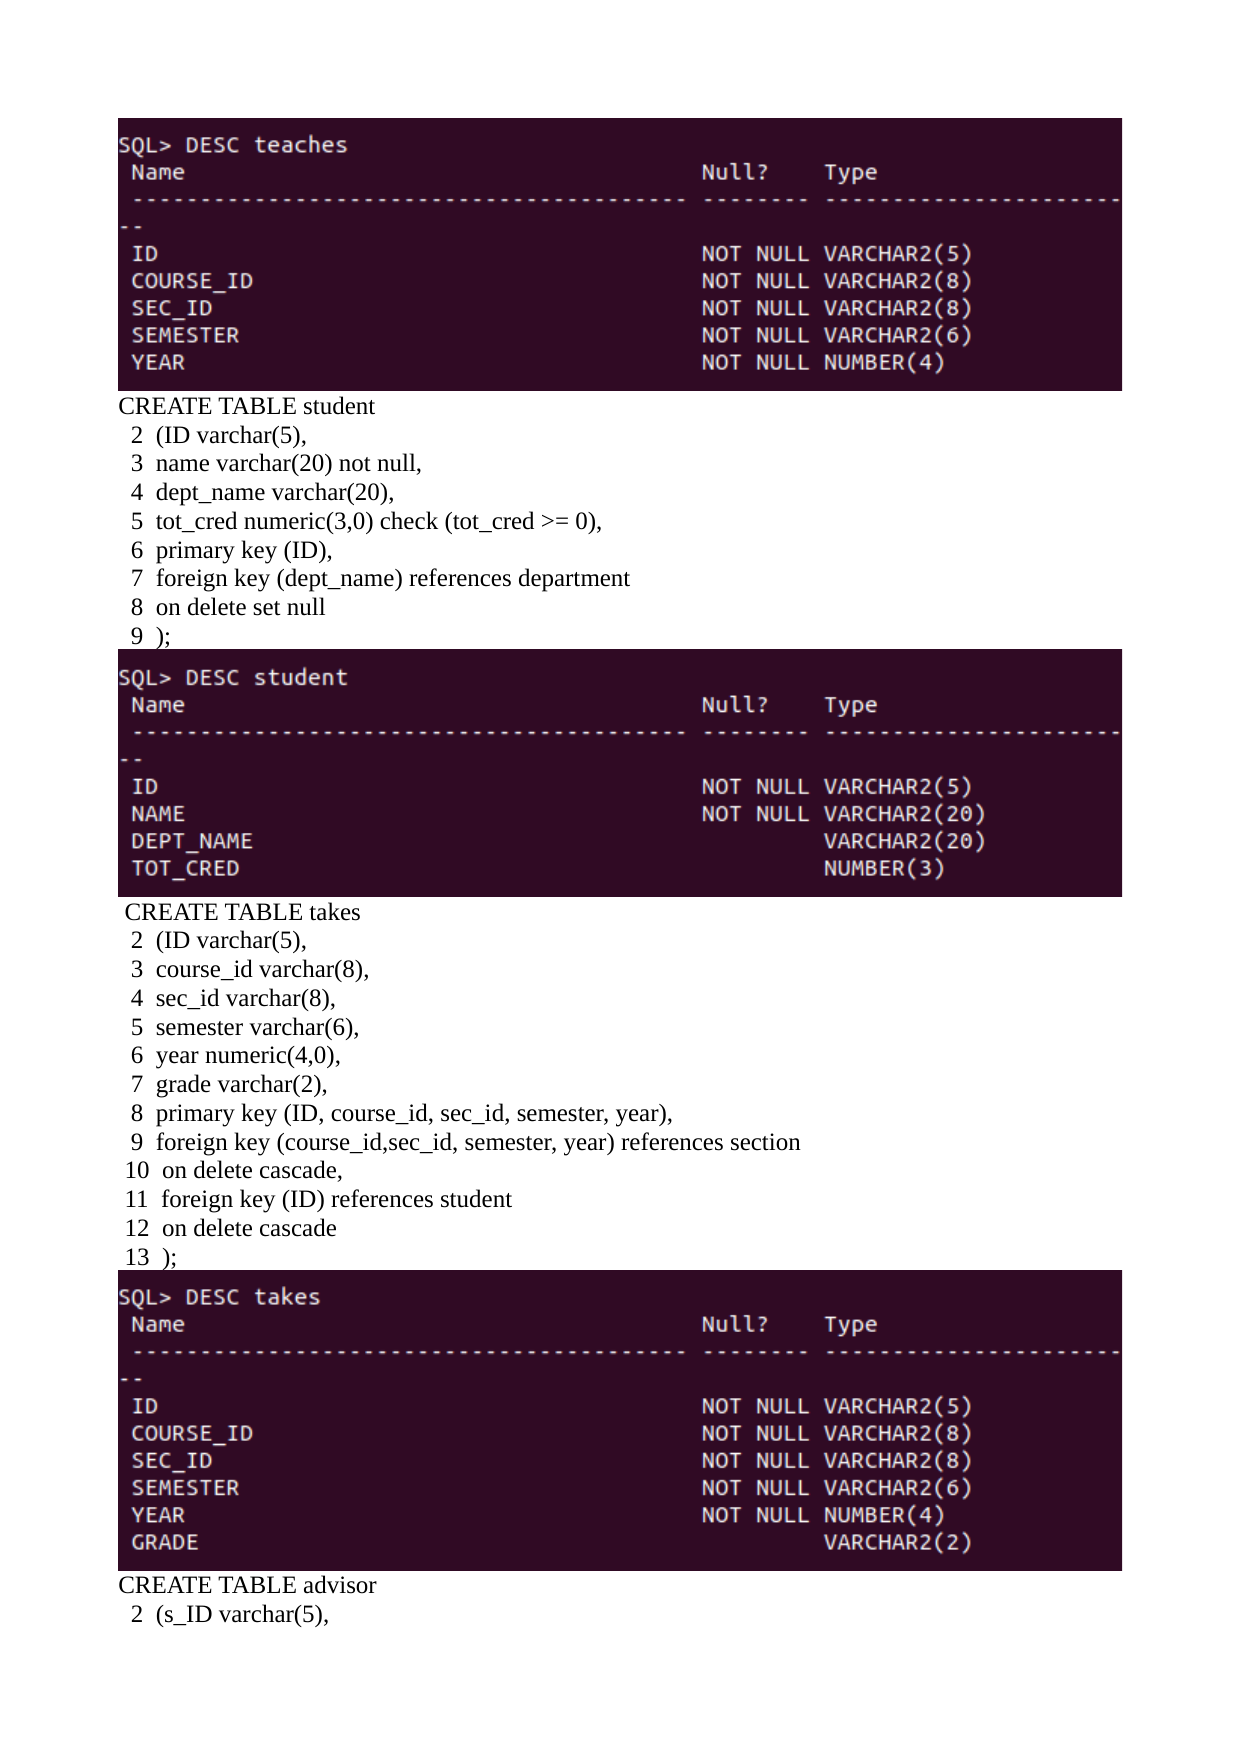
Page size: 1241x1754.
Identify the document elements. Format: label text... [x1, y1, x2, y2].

text 4 dept_name varchar(20), [118, 477, 1122, 506]
text CREATE TABLE student [118, 391, 1122, 420]
text 13 ); [118, 1242, 1122, 1270]
text 3 name varchar(20) not null, [118, 448, 1122, 477]
text 8 on delete set null [118, 592, 1122, 621]
text 2 (ID varchar(5), [118, 926, 1122, 954]
text 4 sec_id varchar(8), [118, 983, 1122, 1012]
text 9 ); [118, 621, 1122, 649]
text 8 primary key (ID, course_id, sec_id, semester, year), [118, 1098, 1122, 1127]
text 7 foreign key (dept_name) references department [118, 563, 1122, 592]
text 3 course_id varchar(8), [118, 954, 1122, 983]
text 12 on delete cascade [118, 1213, 1122, 1242]
text CREATE TABLE takes [118, 897, 1122, 926]
text 6 year numeric(4,0), [118, 1041, 1122, 1069]
text 2 (s_ID varchar(5), [118, 1599, 1122, 1628]
picture [118, 1270, 1123, 1571]
text 5 tot_cred numeric(3,0) check (tot_cred >= 0), [118, 506, 1122, 535]
text CREATE TABLE advisor [118, 1571, 1122, 1599]
text 6 primary key (ID), [118, 535, 1122, 563]
picture [118, 118, 1123, 391]
text 7 grade varchar(2), [118, 1069, 1122, 1098]
text 2 (ID varchar(5), [118, 420, 1122, 448]
text 9 foreign key (course_id,sec_id, semester, year) references section [118, 1127, 1122, 1156]
text 5 semester varchar(6), [118, 1012, 1122, 1041]
text 11 foreign key (ID) references student [118, 1184, 1122, 1213]
text 10 on delete cascade, [118, 1156, 1122, 1184]
picture [118, 649, 1123, 897]
